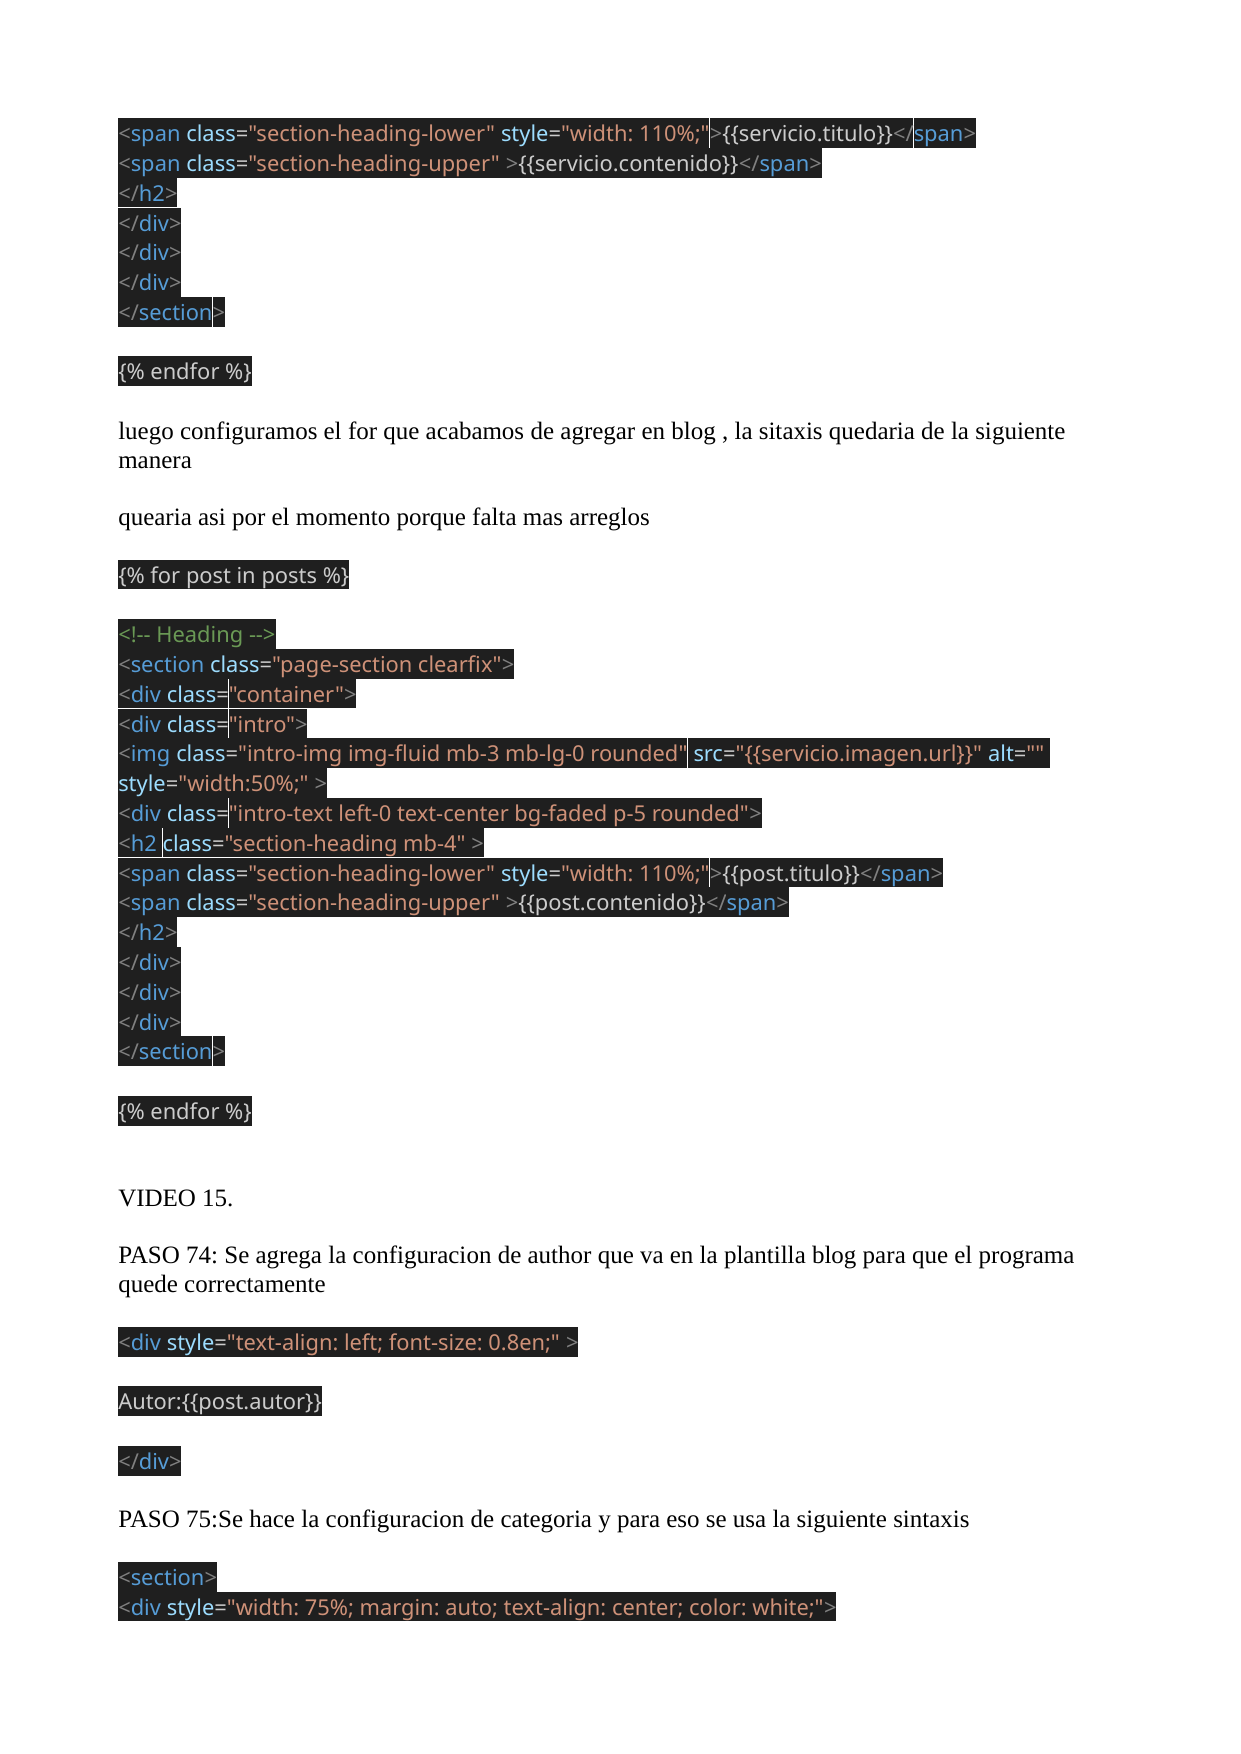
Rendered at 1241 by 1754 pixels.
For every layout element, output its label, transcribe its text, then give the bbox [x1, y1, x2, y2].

text </section> [118, 297, 1122, 327]
text </div> [118, 207, 1122, 237]
text </h2> [118, 917, 1122, 947]
text </section> [118, 1036, 1122, 1066]
text </div> [118, 947, 1122, 977]
text quearia asi por el momento porque falta mas arreglos [118, 502, 1122, 531]
text <span class="section-heading-upper" >{{servicio.contenido}}</span> [118, 148, 1122, 178]
text <div style="text-align: left; font-size: 0.8en;" > [118, 1327, 1122, 1357]
text <img class="intro-img img-fluid mb-3 mb-lg-0 rounded" src="{{servicio.imagen.url}}" alt="" style="width:50%;" > [118, 738, 1122, 798]
text </div> [118, 267, 1122, 297]
text <section> [118, 1562, 1122, 1592]
text <span class="section-heading-upper" >{{post.contenido}}</span> [118, 887, 1122, 917]
text {% endfor %} [118, 356, 1122, 386]
text PASO 74: Se agrega la configuracion de author que va en la plantilla blog para que el programa quede correctamente [118, 1241, 1122, 1298]
text <div class="container"> [118, 679, 1122, 708]
text VIDEO 15. [118, 1183, 1122, 1212]
text <div class="intro-text left-0 text-center bg-faded p-5 rounded"> [118, 798, 1122, 828]
text </div> [118, 1006, 1122, 1036]
text <div style="width: 75%; margin: auto; text-align: center; color: white;"> [118, 1592, 1122, 1621]
text <h2 class="section-heading mb-4" > [118, 828, 1122, 857]
text luego configuramos el for que acabamos de agregar en blog , la sitaxis quedaria de la siguiente manera [118, 416, 1122, 473]
text <span class="section-heading-lower" style="width: 110%;">{{servicio.titulo}}</span> [118, 118, 1122, 148]
text <div class="intro"> [118, 708, 1122, 738]
text <section class="page-section clearfix"> [118, 649, 1122, 679]
text Autor:{{post.autor}} [118, 1386, 1122, 1416]
text {% endfor %} [118, 1096, 1122, 1126]
text <!-- Heading --> [118, 619, 1122, 649]
text </div> [118, 237, 1122, 267]
text PASO 75:Se hace la configuracion de categoria y para eso se usa la siguiente sintaxis [118, 1504, 1122, 1533]
text </h2> [118, 178, 1122, 207]
text {% for post in posts %} [118, 560, 1122, 589]
text </div> [118, 977, 1122, 1006]
text <span class="section-heading-lower" style="width: 110%;">{{post.titulo}}</span> [118, 857, 1122, 887]
text </div> [118, 1446, 1122, 1476]
